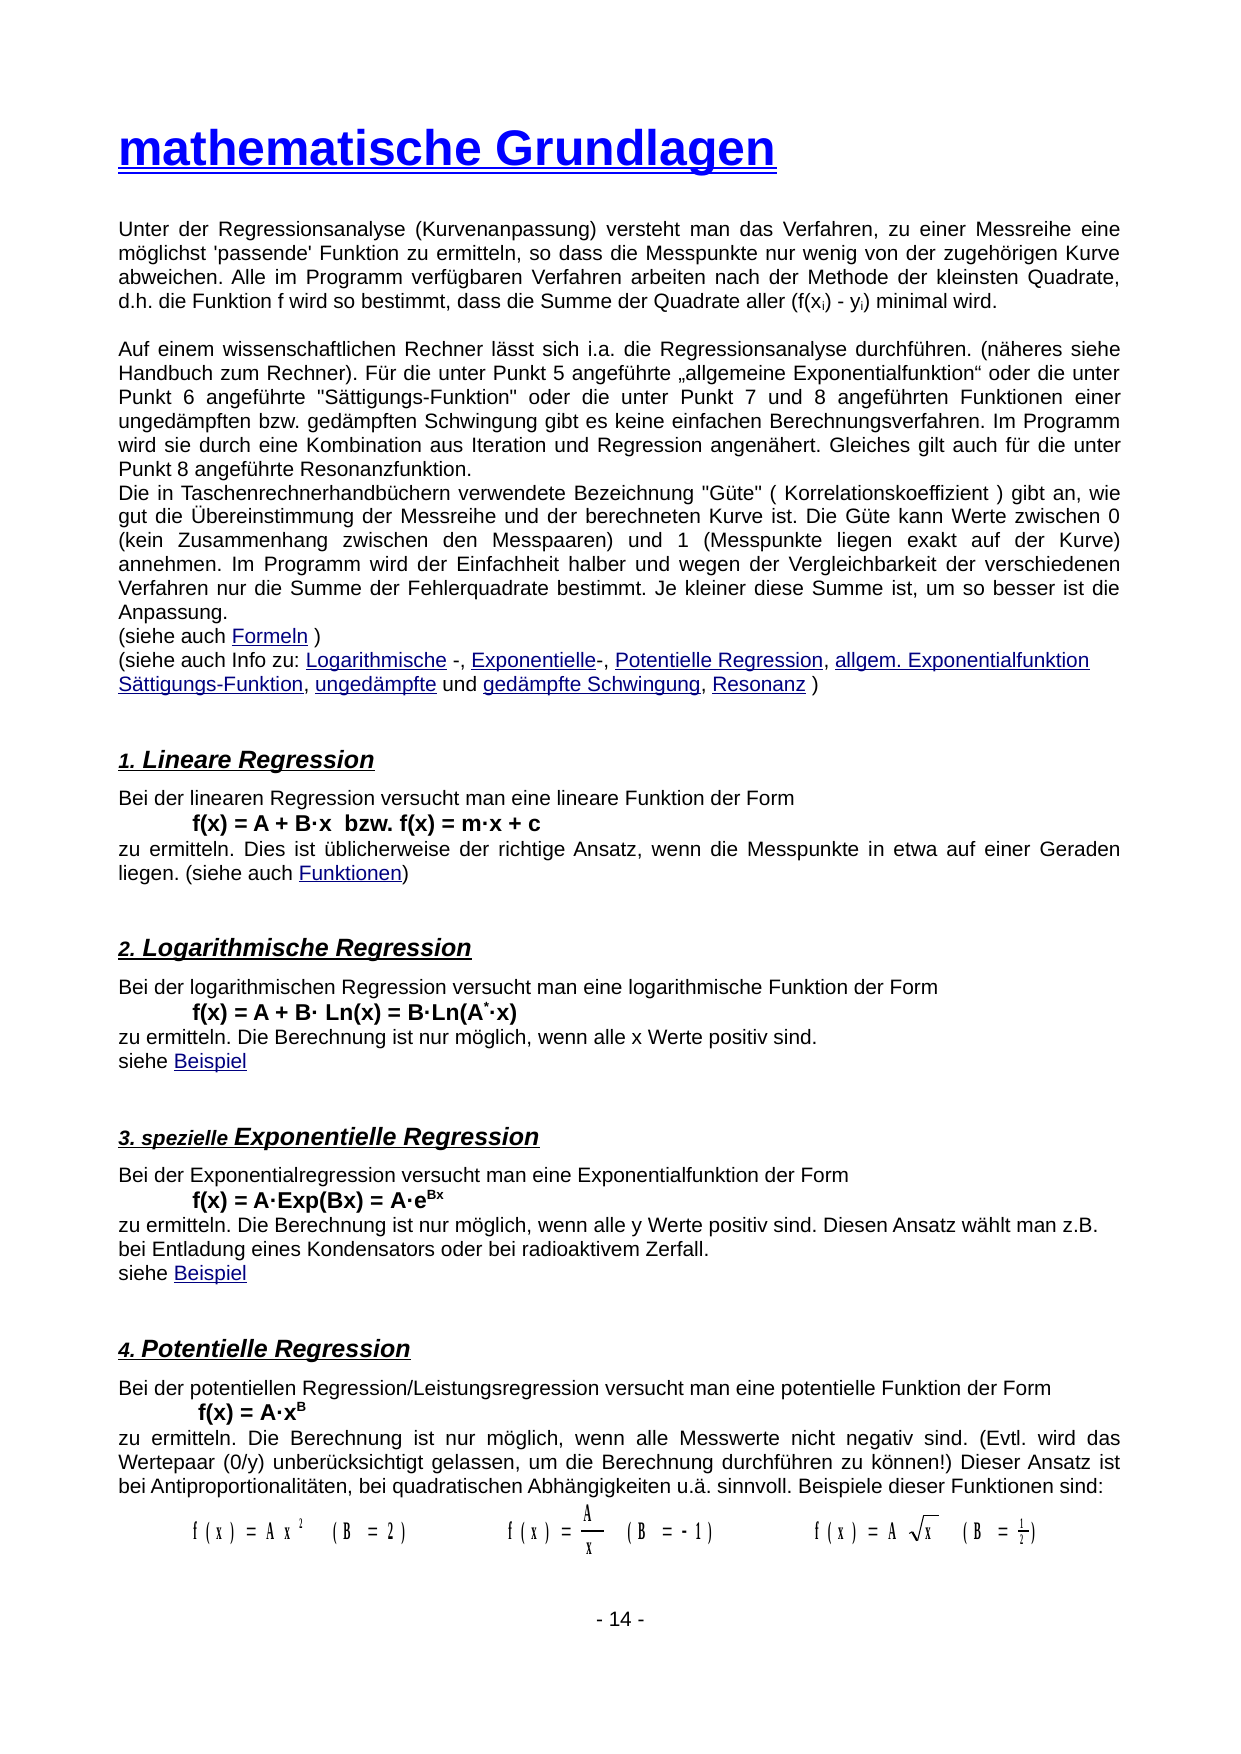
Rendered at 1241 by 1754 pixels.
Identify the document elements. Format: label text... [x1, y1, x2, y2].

text f(x) = A + B·x bzw. f(x) = m·x + c [118, 810, 1122, 836]
text Die in Taschenrechnerhandbüchern verwendete Bezeichnung "Güte" ( Korrelationskoeffizient ) gibt an, wie gut die Übereinstimmung der Messreihe und der berechneten Kurve ist. Die Güte kann Werte zwischen 0 (kein Zusammenhang zwischen den Messpaaren) und 1 (Messpunkte liegen exakt auf der Kurve) annehmen. Im Programm wird der Einfachheit halber und wegen der Vergleichbarkeit der verschiedenen Verfahren nur die Summe der Fehlerquadrate bestimmt. Je kleiner diese Summe ist, um so besser ist die Anpassung. [118, 480, 1122, 624]
text siehe Beispiel [118, 1261, 1122, 1285]
text zu ermitteln. Die Berechnung ist nur möglich, wenn alle Messwerte nicht negativ sind. (Evtl. wird das Wertepaar (0/y) unberücksichtigt gelassen, um die Berechnung durchführen zu können!) Dieser Ansatz ist bei Antiproportionalitäten, bei quadratischen Abhängigkeiten u.ä. sinnvoll. Beispiele dieser Funktionen sind: [118, 1426, 1122, 1498]
text f(x) = A + B· Ln(x) = B·Ln(A*·x) [118, 998, 1122, 1025]
text Bei der linearen Regression versucht man eine lineare Funktion der Form [118, 786, 1122, 810]
text zu ermitteln. Die Berechnung ist nur möglich, wenn alle y Werte positiv sind. Diesen Ansatz wählt man z.B. bei Entladung eines Kondensators oder bei radioaktivem Zerfall. [118, 1213, 1122, 1261]
subtitle 2. Logarithmische Regression [118, 933, 1122, 962]
text zu ermitteln. Dies ist üblicherweise der richtige Ansatz, wenn die Messpunkte in etwa auf einer Geraden liegen. (siehe auch Funktionen) [118, 836, 1122, 884]
text zu ermitteln. Die Berechnung ist nur möglich, wenn alle x Werte positiv sind. [118, 1025, 1122, 1049]
text Bei der potentiellen Regression/Leistungsregression versucht man eine potentielle Funktion der Form [118, 1375, 1122, 1399]
text Unter der Regressionsanalyse (Kurvenanpassung) versteht man das Verfahren, zu einer Messreihe eine möglichst 'passende' Funktion zu ermitteln, so dass die Messpunkte nur wenig von der zugehörigen Kurve abweichen. Alle im Programm verfügbaren Verfahren arbeiten nach der Methode der kleinsten Quadrate, d.h. die Funktion f wird so bestimmt, dass die Summe der Quadrate aller (f(xi) - yi) minimal wird. [118, 217, 1122, 313]
text Bei der Exponentialregression versucht man eine Exponentialfunktion der Form [118, 1163, 1122, 1187]
subtitle 3. spezielle Exponentielle Regression [118, 1122, 1122, 1151]
text f(x) = A·Exp(Bx) = A·eBx [118, 1187, 1122, 1213]
text (siehe auch Formeln ) [118, 624, 1122, 648]
subtitle 4. Potentielle Regression [118, 1334, 1122, 1363]
subtitle mathematische Grundlagen [118, 118, 1122, 176]
text siehe Beispiel [118, 1049, 1122, 1073]
text Bei der logarithmischen Regression versucht man eine logarithmische Funktion der Form [118, 974, 1122, 998]
subtitle 1. Lineare Regression [118, 745, 1122, 774]
text f(x) = A·xB [118, 1399, 1122, 1426]
text Auf einem wissenschaftlichen Rechner lässt sich i.a. die Regressionsanalyse durchführen. (näheres siehe Handbuch zum Rechner). Für die unter Punkt 5 angeführte „allgemeine Exponentialfunktion“ oder die unter Punkt 6 angeführte "Sättigungs-Funktion" oder die unter Punkt 7 und 8 angeführten Funktionen einer ungedämpften bzw. gedämpften Schwingung gibt es keine einfachen Berechnungsverfahren. Im Programm wird sie durch eine Kombination aus Iteration und Regression angenähert. Gleiches gilt auch für die unter Punkt 8 angeführte Resonanzfunktion. [118, 337, 1122, 480]
text (siehe auch Info zu: Logarithmische -, Exponentielle-, Potentielle Regression, allgem. Exponentialfunktion Sättigungs-Funktion, ungedämpfte und gedämpfte Schwingung, Resonanz ) [118, 648, 1122, 696]
